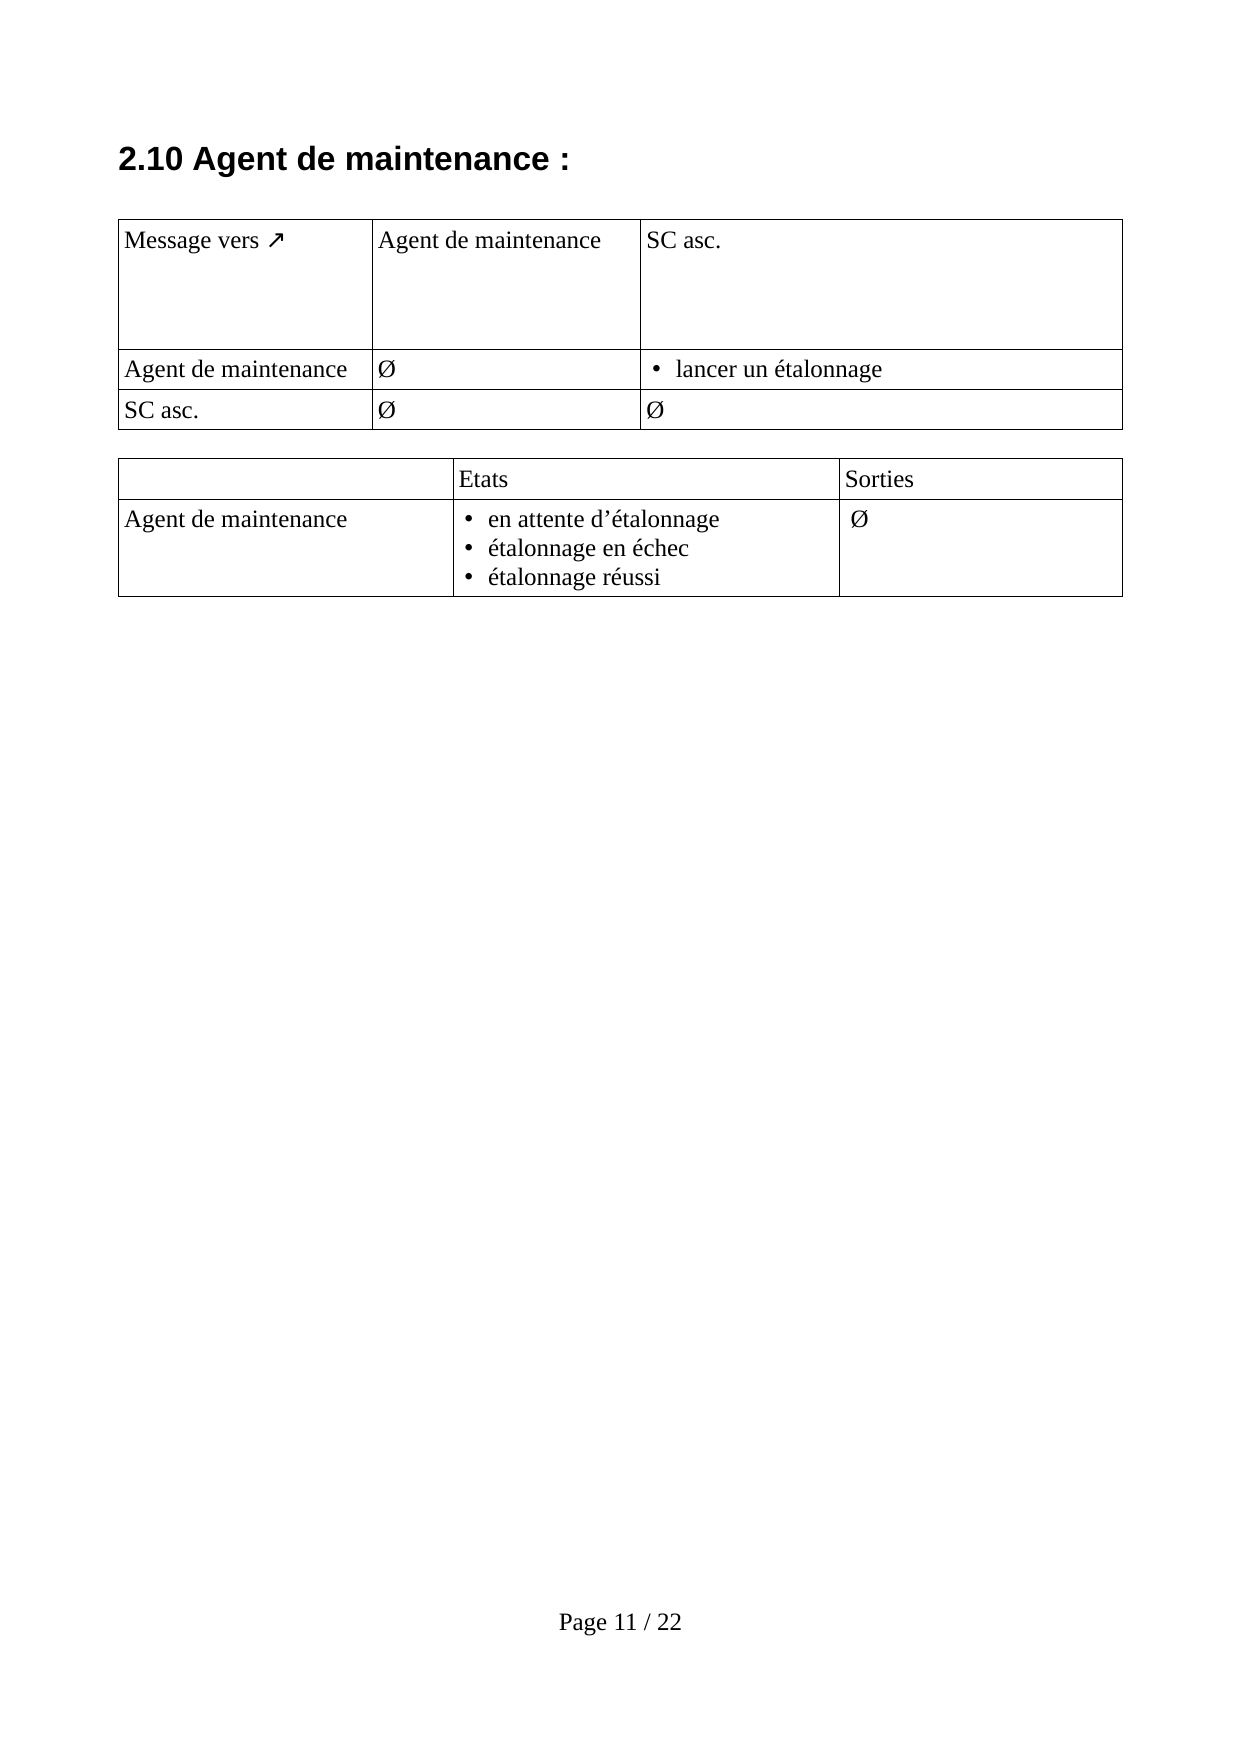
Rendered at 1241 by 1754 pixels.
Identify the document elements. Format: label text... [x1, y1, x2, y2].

table_header [119, 459, 453, 498]
table_header SC asc. [641, 220, 1122, 349]
table_cell en attente d’étalonnage étalonnage en échec étalonnage réussi [454, 500, 839, 596]
table_cell Agent de maintenance [119, 350, 372, 389]
table_header Agent de maintenance [373, 220, 640, 349]
table_cell SC asc. [119, 390, 372, 429]
table_header Message vers ↗ [119, 220, 372, 349]
table_cell Ø [373, 390, 640, 429]
table_cell Ø [373, 350, 640, 389]
table_header Etats [454, 459, 839, 498]
subtitle 2.10 Agent de maintenance : [118, 139, 1122, 178]
table_cell Agent de maintenance [119, 500, 453, 596]
table_cell lancer un étalonnage [641, 350, 1122, 389]
table_header Sorties [840, 459, 1122, 498]
table_cell Ø [641, 390, 1122, 429]
table_cell Ø [840, 500, 1122, 596]
